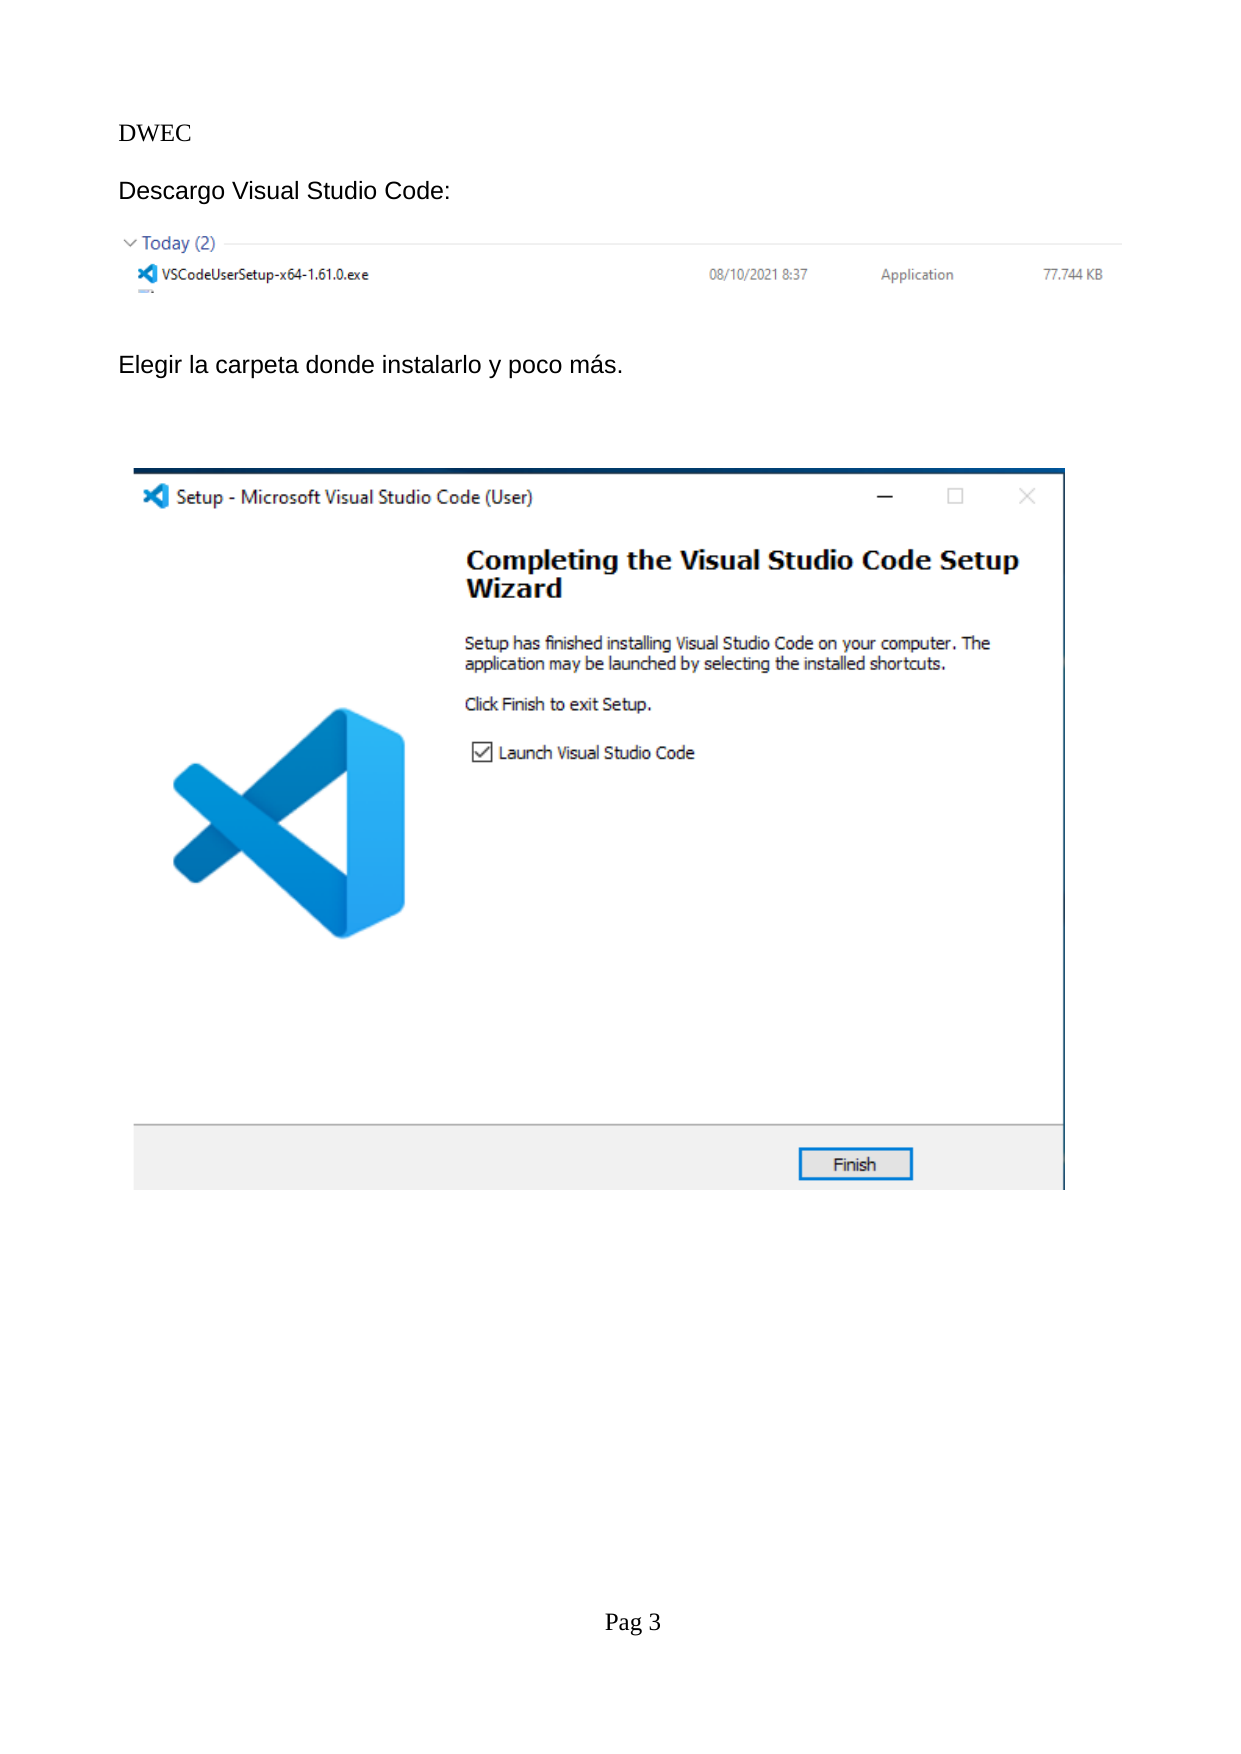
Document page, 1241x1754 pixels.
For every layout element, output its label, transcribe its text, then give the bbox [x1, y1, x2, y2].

picture [118, 223, 1122, 293]
text Elegir la carpeta donde instalarlo y poco más. [118, 350, 1122, 379]
text Descargo Visual Studio Code: [118, 176, 1122, 205]
picture [133, 468, 1065, 1190]
